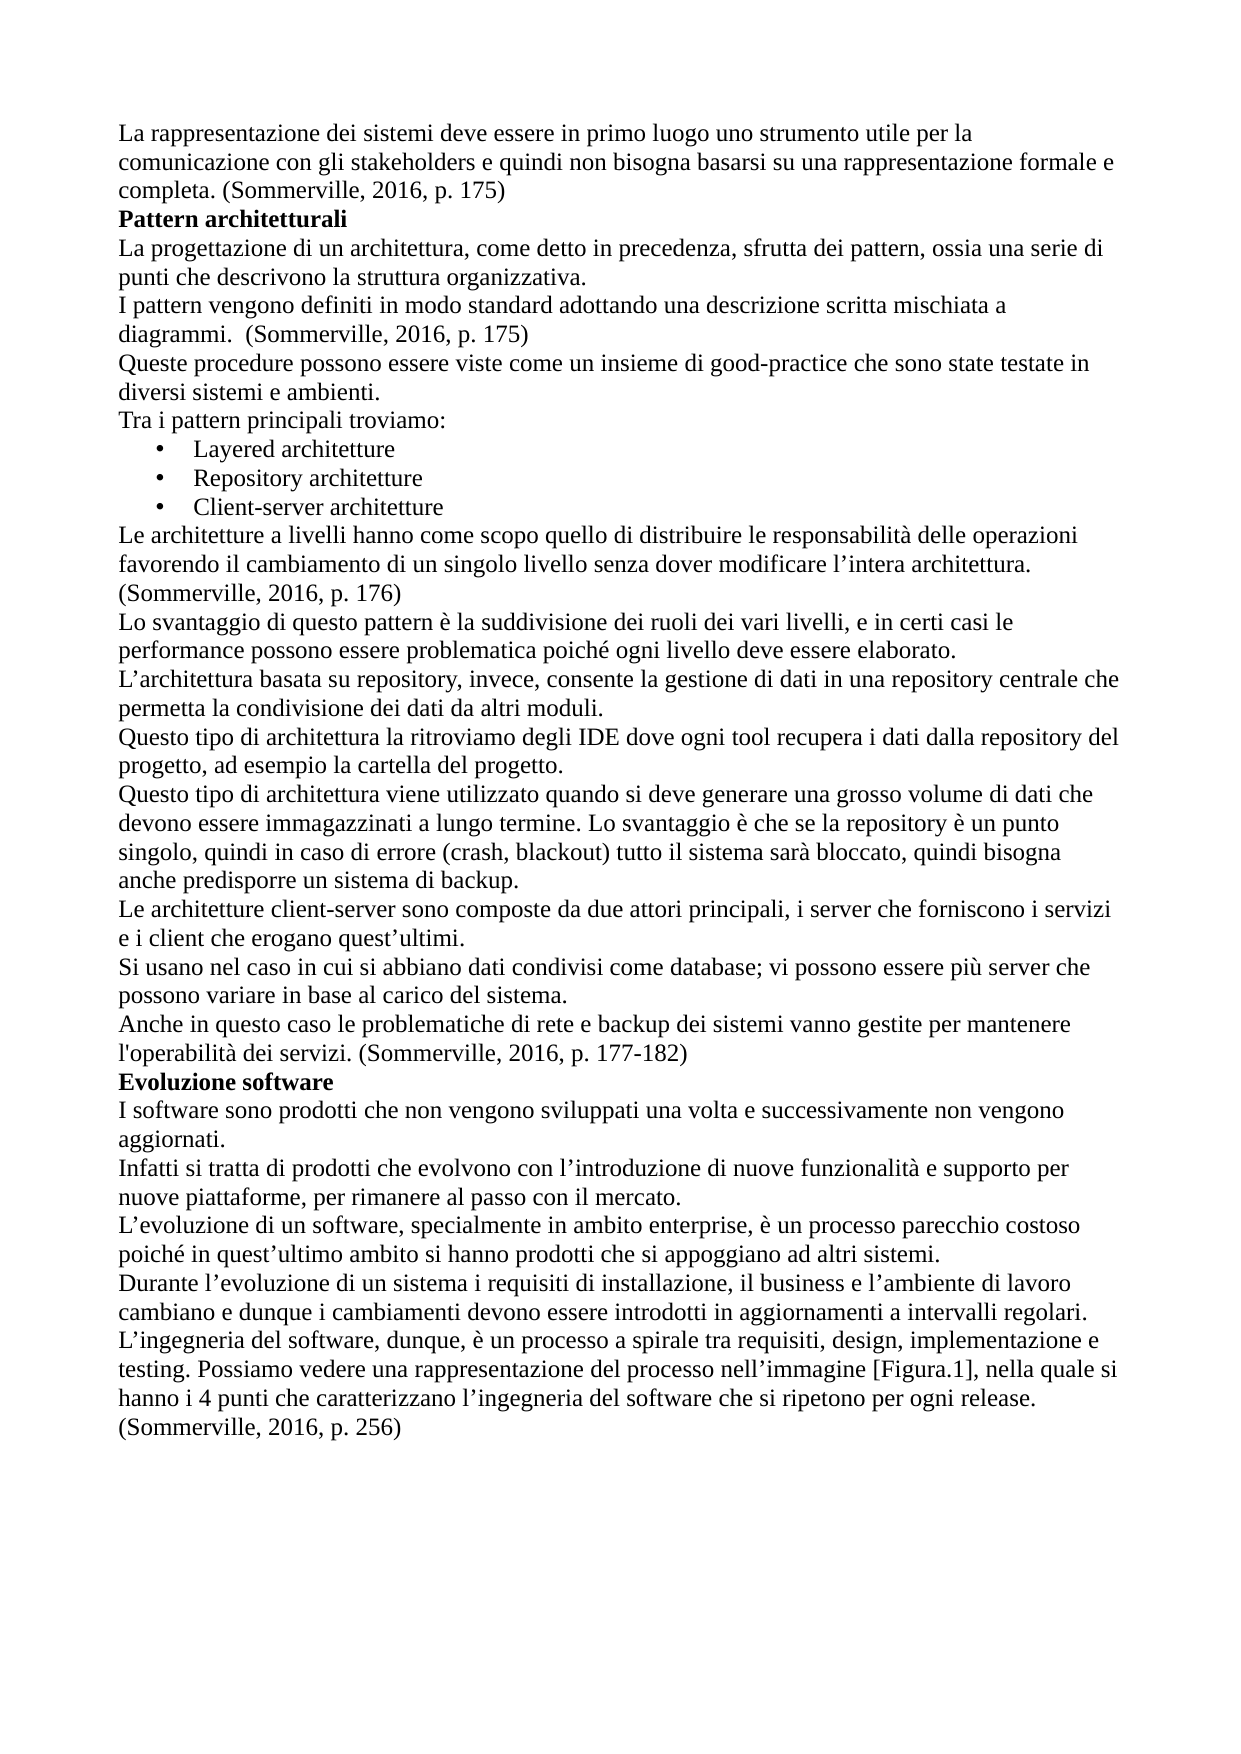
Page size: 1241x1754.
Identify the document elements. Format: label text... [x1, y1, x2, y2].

text Questo tipo di architettura viene utilizzato quando si deve generare una grosso volume di dati che devono essere immagazzinati a lungo termine. Lo svantaggio è che se la repository è un punto singolo, quindi in caso di errore (crash, blackout) tutto il sistema sarà bloccato, quindi bisogna anche predisporre un sistema di backup. [118, 779, 1122, 894]
text Le architetture client-server sono composte da due attori principali, i server che forniscono i servizi e i client che erogano quest’ultimi. [118, 894, 1122, 952]
text I software sono prodotti che non vengono sviluppati una volta e successivamente non vengono aggiornati. [118, 1096, 1122, 1153]
text La rappresentazione dei sistemi deve essere in primo luogo uno strumento utile per la comunicazione con gli stakeholders e quindi non bisogna basarsi su una rappresentazione formale e completa. (Sommerville, 2016, p. 175) [118, 118, 1122, 204]
list Layered architetture [156, 434, 1122, 463]
text L’evoluzione di un software, specialmente in ambito enterprise, è un processo parecchio costoso poiché in quest’ultimo ambito si hanno prodotti che si appoggiano ad altri sistemi. [118, 1211, 1122, 1268]
text I pattern vengono definiti in modo standard adottando una descrizione scritta mischiata a diagrammi. (Sommerville, 2016, p. 175) [118, 291, 1122, 348]
list Repository architetture [156, 463, 1122, 492]
list Client-server architetture [156, 492, 1122, 521]
text Anche in questo caso le problematiche di rete e backup dei sistemi vanno gestite per mantenere l'operabilità dei servizi. (Sommerville, 2016, p. 177-182) [118, 1009, 1122, 1067]
text Questo tipo di architettura la ritroviamo degli IDE dove ogni tool recupera i dati dalla repository del progetto, ad esempio la cartella del progetto. [118, 722, 1122, 779]
text La progettazione di un architettura, come detto in precedenza, sfrutta dei pattern, ossia una serie di punti che descrivono la struttura organizzativa. [118, 233, 1122, 291]
text Lo svantaggio di questo pattern è la suddivisione dei ruoli dei vari livelli, e in certi casi le performance possono essere problematica poiché ogni livello deve essere elaborato. [118, 607, 1122, 664]
text (Sommerville, 2016, p. 256) [118, 1412, 1122, 1441]
text Queste procedure possono essere viste come un insieme di good-practice che sono state testate in diversi sistemi e ambienti. [118, 348, 1122, 406]
text Evoluzione software [118, 1067, 1122, 1096]
text L’ingegneria del software, dunque, è un processo a spirale tra requisiti, design, implementazione e testing. Possiamo vedere una rappresentazione del processo nell’immagine [Figura.1], nella quale si hanno i 4 punti che caratterizzano l’ingegneria del software che si ripetono per ogni release. [118, 1326, 1122, 1412]
text Infatti si tratta di prodotti che evolvono con l’introduzione di nuove funzionalità e supporto per nuove piattaforme, per rimanere al passo con il mercato. [118, 1153, 1122, 1211]
text Pattern architetturali [118, 204, 1122, 233]
text Durante l’evoluzione di un sistema i requisiti di installazione, il business e l’ambiente di lavoro cambiano e dunque i cambiamenti devono essere introdotti in aggiornamenti a intervalli regolari. [118, 1268, 1122, 1326]
text Si usano nel caso in cui si abbiano dati condivisi come database; vi possono essere più server che possono variare in base al carico del sistema. [118, 952, 1122, 1009]
text L’architettura basata su repository, invece, consente la gestione di dati in una repository centrale che permetta la condivisione dei dati da altri moduli. [118, 664, 1122, 722]
text Le architetture a livelli hanno come scopo quello di distribuire le responsabilità delle operazioni favorendo il cambiamento di un singolo livello senza dover modificare l’intera architettura. (Sommerville, 2016, p. 176) [118, 521, 1122, 607]
text Tra i pattern principali troviamo: [118, 406, 1122, 434]
